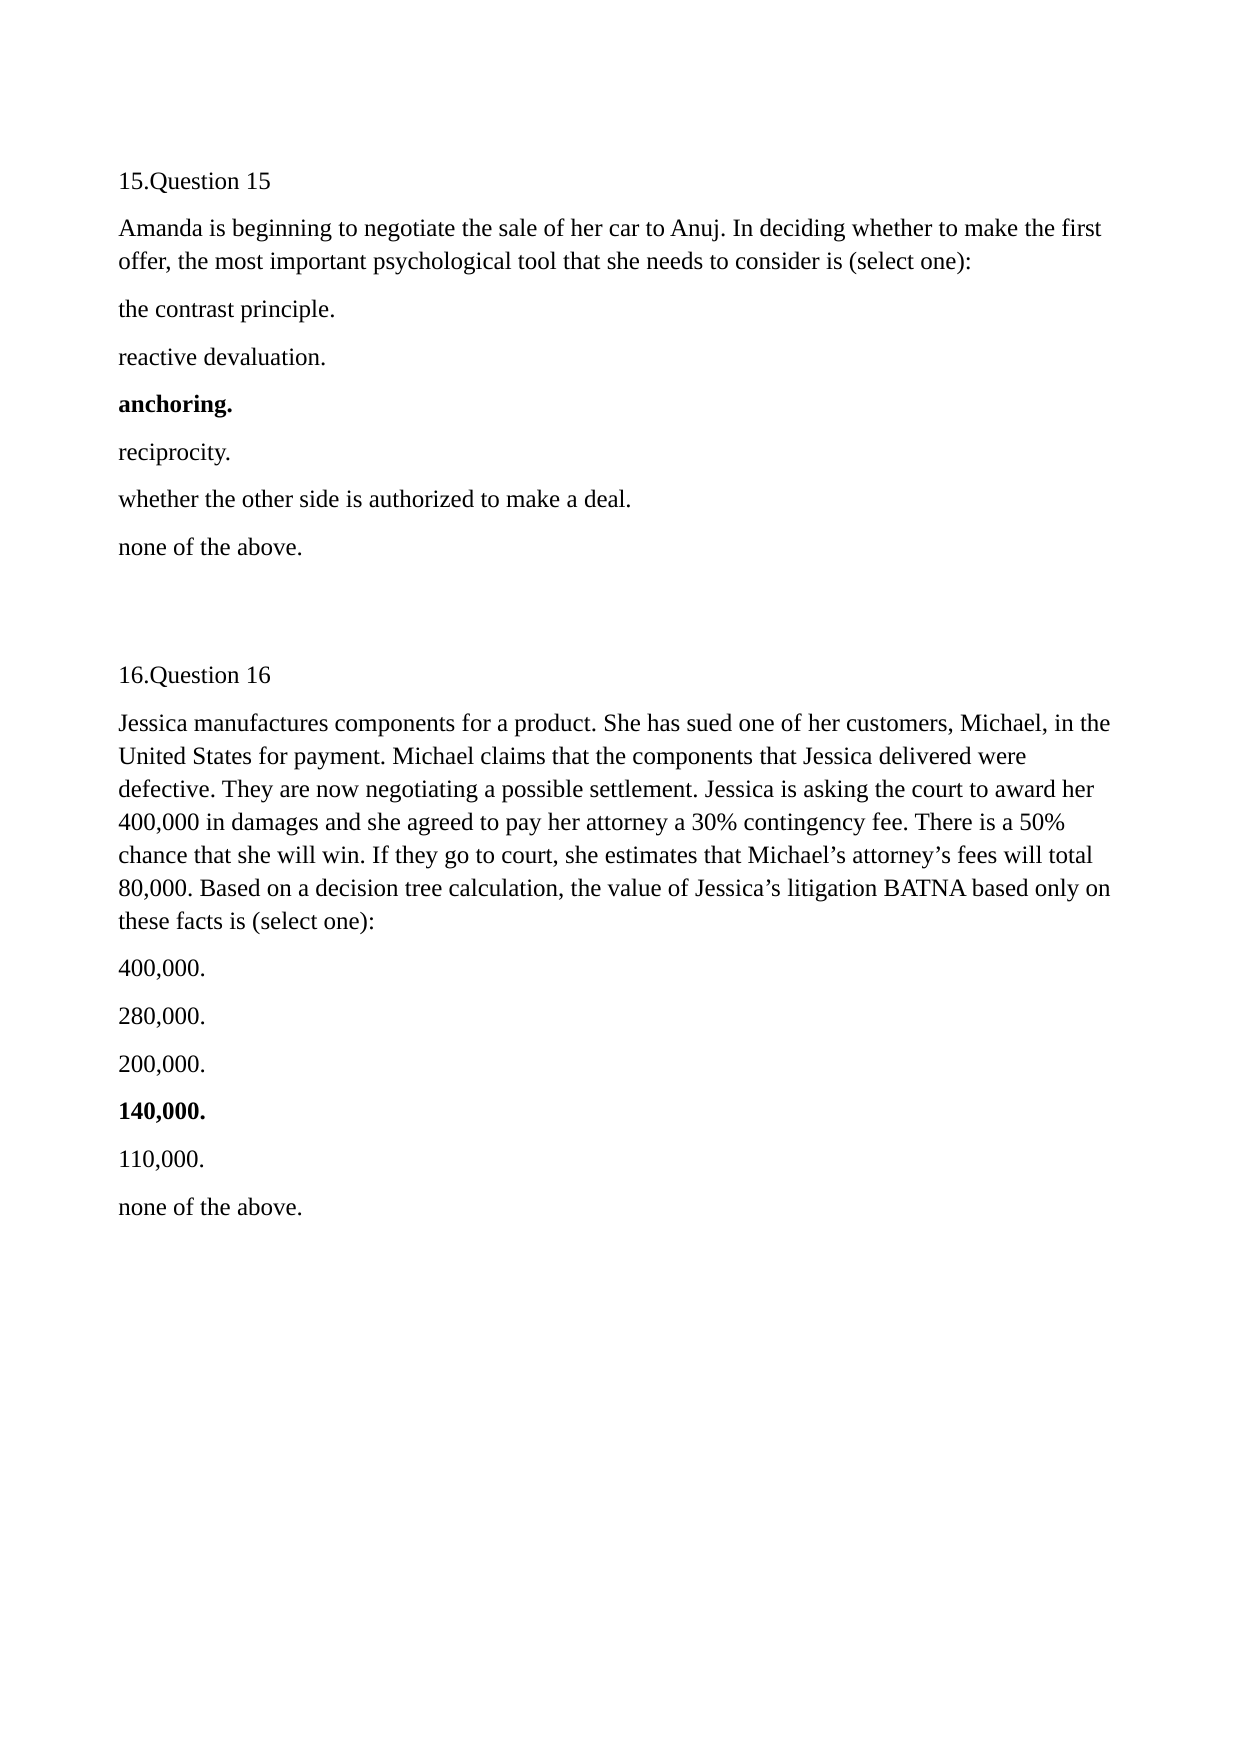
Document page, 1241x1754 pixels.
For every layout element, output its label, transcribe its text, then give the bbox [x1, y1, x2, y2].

text reactive devaluation. [118, 342, 1122, 370]
text anchoring. [118, 389, 1122, 418]
text 140,000. [118, 1096, 1122, 1125]
text Amanda is beginning to negotiate the sale of her car to Anuj. In deciding whether to make the first offer, the most important psychological tool that she needs to consider is (select one): [118, 213, 1122, 275]
text the contrast principle. [118, 294, 1122, 323]
text 400,000. [118, 953, 1122, 982]
text 15.Question 15 [118, 166, 1122, 194]
text reciprocity. [118, 437, 1122, 466]
text 200,000. [118, 1049, 1122, 1077]
text 280,000. [118, 1001, 1122, 1030]
text 16.Question 16 [118, 660, 1122, 689]
text 110,000. [118, 1144, 1122, 1173]
text Jessica manufactures components for a product. She has sued one of her customers, Michael, in the United States for payment. Michael claims that the components that Jessica delivered were defective. They are now negotiating a possible settlement. Jessica is asking the court to award her 400,000 in damages and she agreed to pay her attorney a 30% contingency fee. There is a 50% chance that she will win. If they go to court, she estimates that Michael’s attorney’s fees will total 80,000. Based on a decision tree calculation, the value of Jessica’s litigation BATNA based only on these facts is (select one): [118, 708, 1122, 935]
text whether the other side is authorized to make a deal. [118, 484, 1122, 513]
text none of the above. [118, 1192, 1122, 1220]
text none of the above. [118, 532, 1122, 561]
